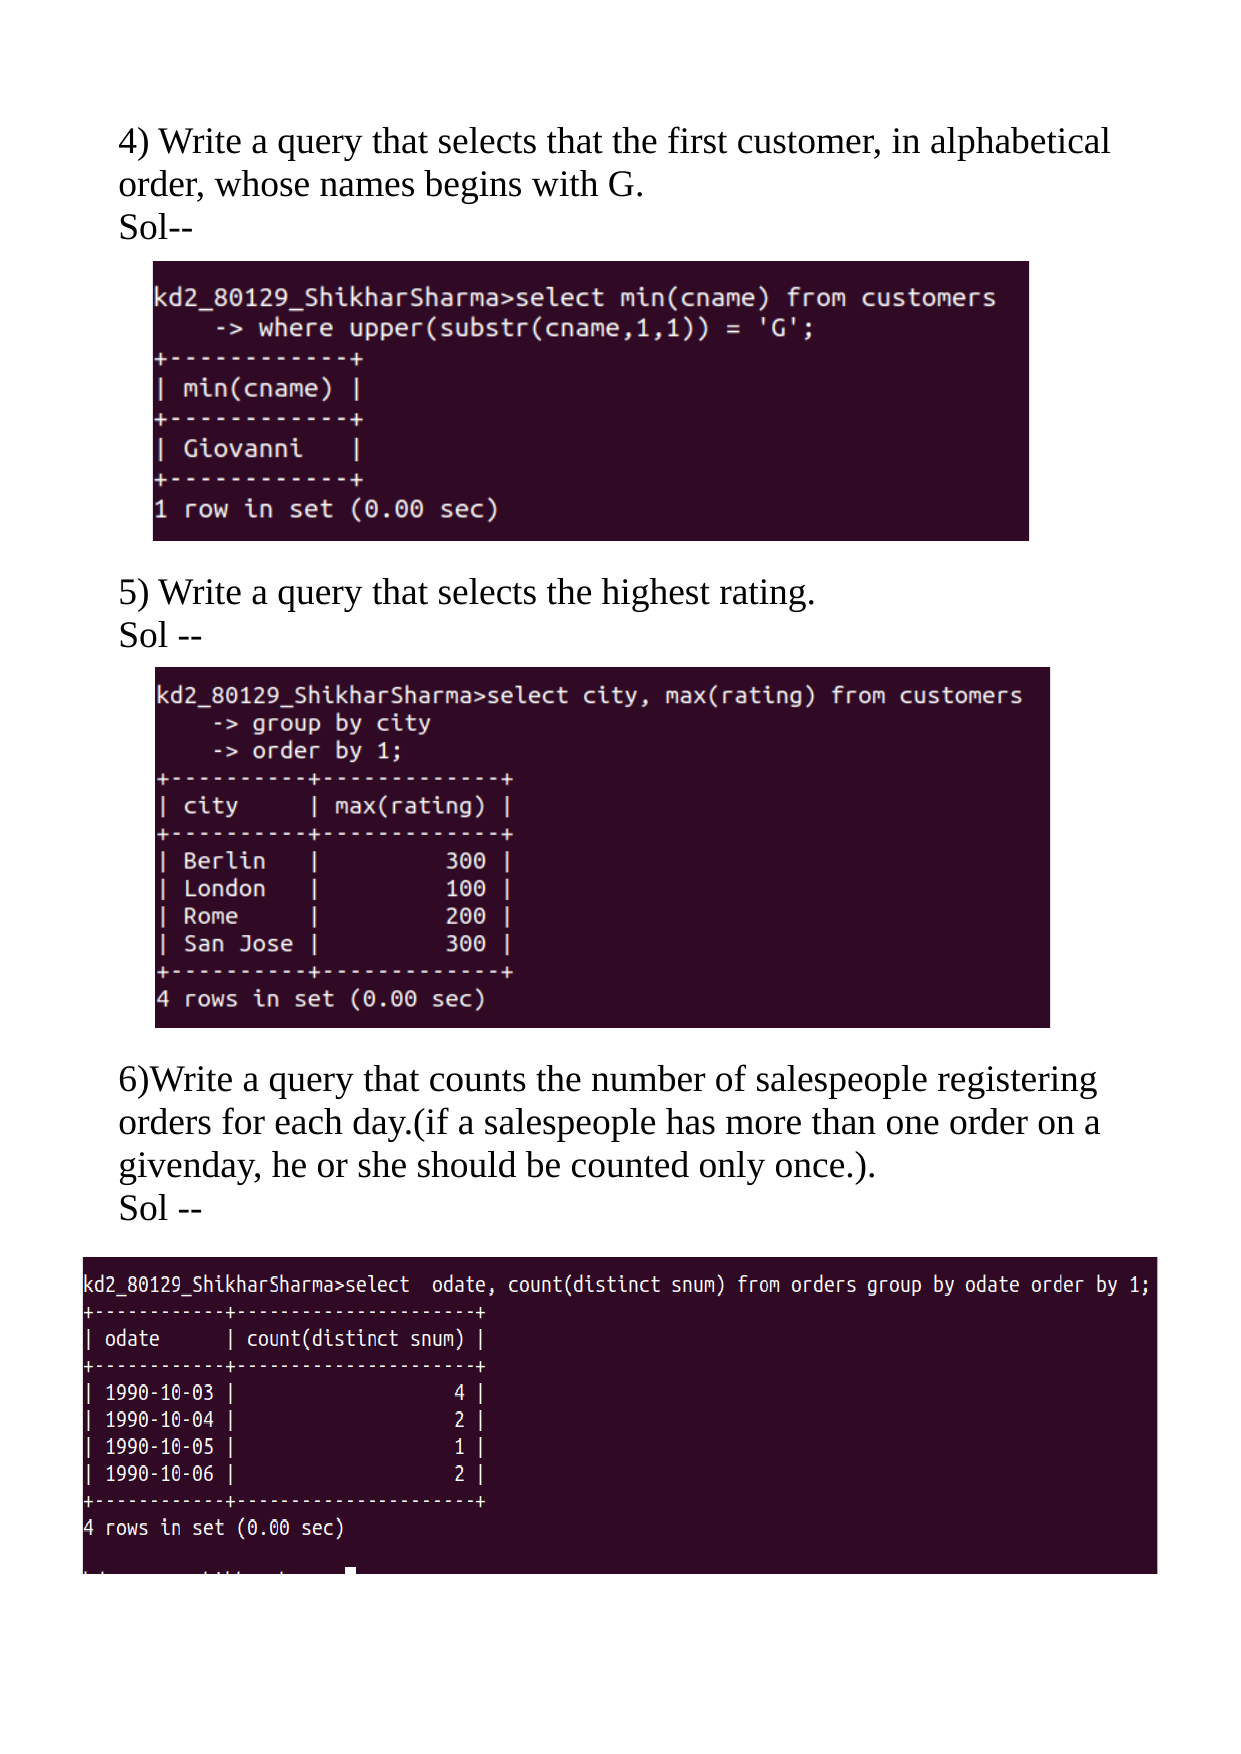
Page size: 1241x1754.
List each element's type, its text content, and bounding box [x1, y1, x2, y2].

text 6)Write a query that counts the number of salespeople registering orders for each day.(if a salespeople has more than one order on a givenday, he or she should be counted only once.). [118, 1056, 1122, 1186]
picture [82, 1257, 1158, 1574]
picture [152, 261, 1030, 541]
text Sol -- [118, 613, 1122, 656]
text 5) Write a query that selects the highest rating. [118, 569, 1122, 613]
text 4) Write a query that selects that the first customer, in alphabetical order, whose names begins with G. [118, 118, 1122, 204]
picture [155, 667, 1050, 1028]
text Sol -- [118, 1186, 1122, 1229]
text Sol-- [118, 204, 1122, 247]
